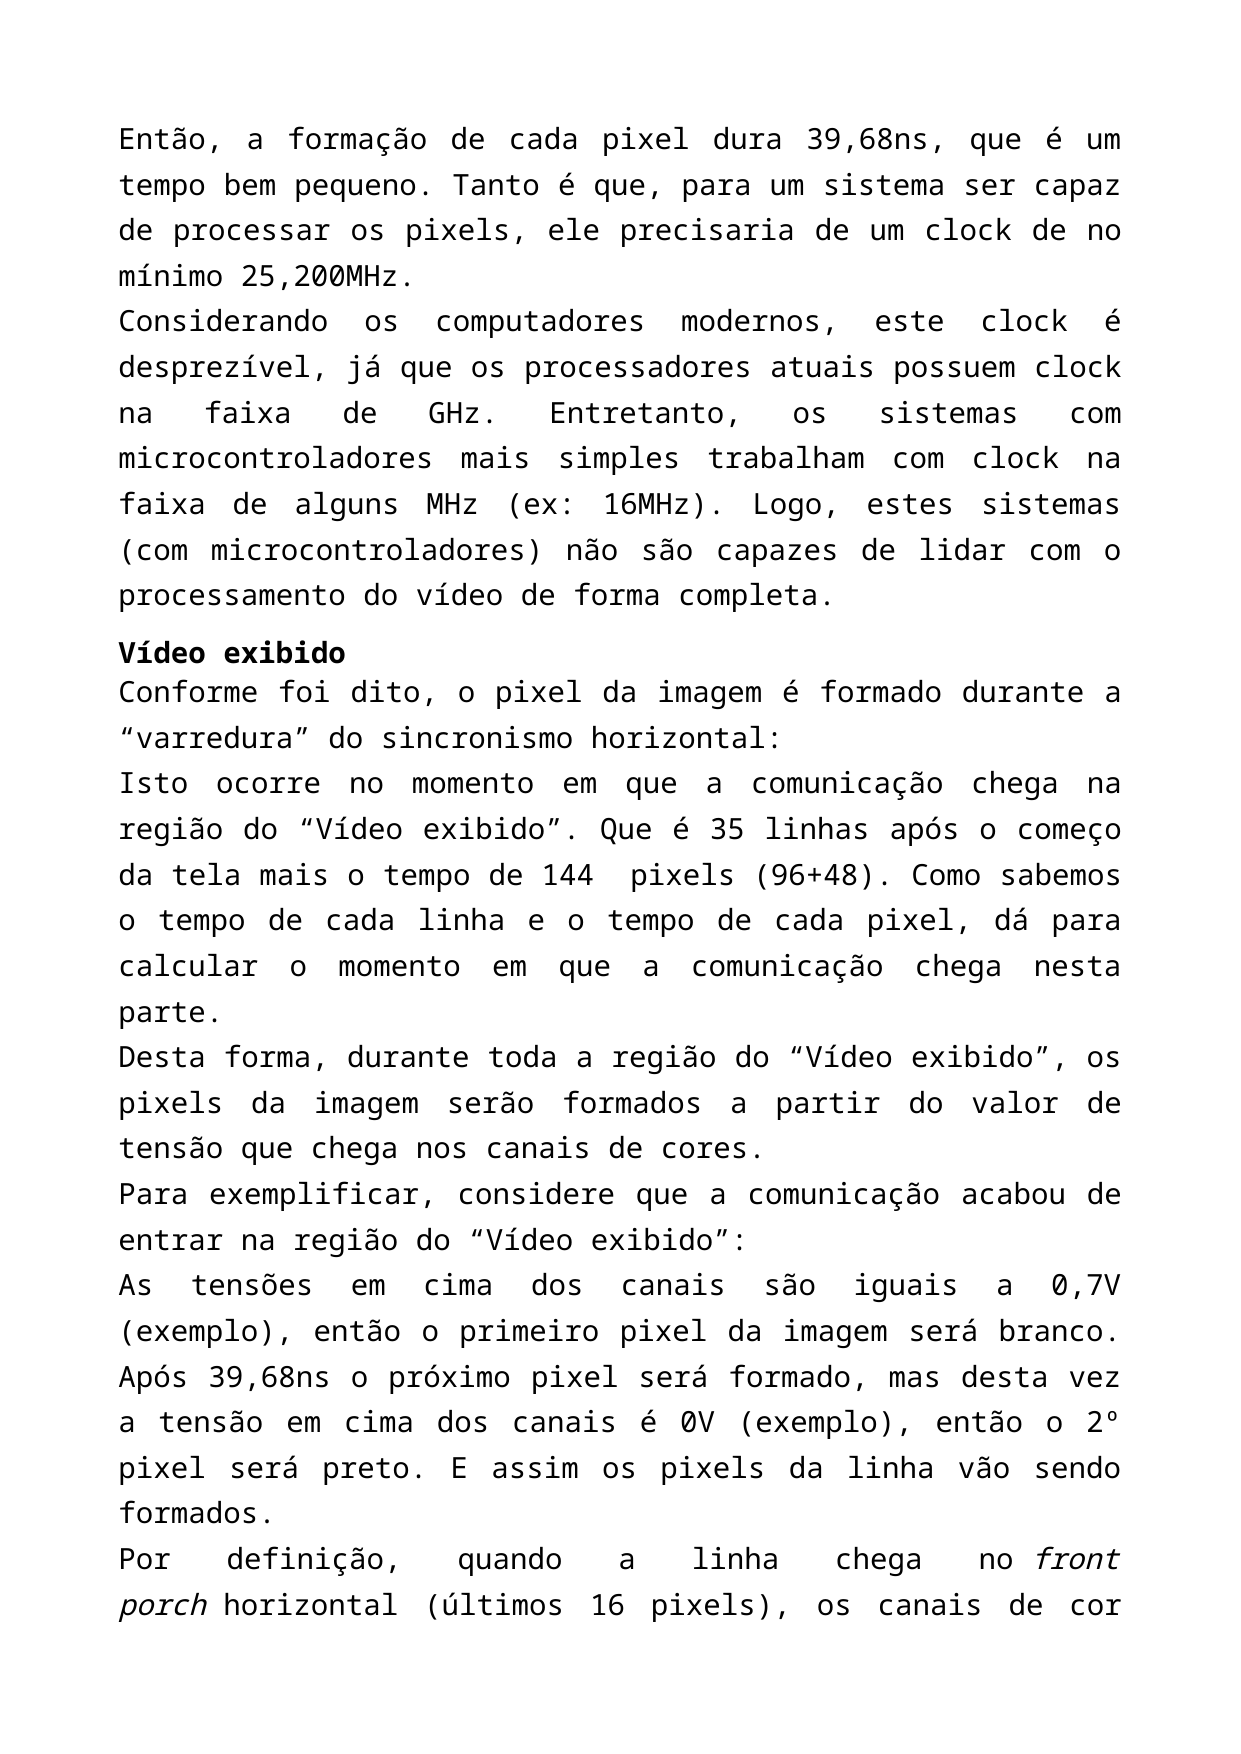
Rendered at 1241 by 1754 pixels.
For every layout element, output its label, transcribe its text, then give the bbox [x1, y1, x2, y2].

text Isto ocorre no momento em que a comunicação chega na região do “Vídeo exibido”. Que é 35 linhas após o começo da tela mais o tempo de 144 pixels (96+48). Como sabemos o tempo de cada linha e o tempo de cada pixel, dá para calcular o momento em que a comunicação chega nesta parte. [118, 763, 1122, 1031]
text Para exemplificar, considere que a comunicação acabou de entrar na região do “Vídeo exibido”: [118, 1173, 1122, 1259]
subtitle Vídeo exibido [118, 620, 1122, 672]
text Considerando os computadores modernos, este clock é desprezível, já que os processadores atuais possuem clock na faixa de GHz. Entretanto, os sistemas com microcontroladores mais simples trabalham com clock na faixa de alguns MHz (ex: 16MHz). Logo, estes sistemas (com microcontroladores) não são capazes de lidar com o processamento do vídeo de forma completa. [118, 301, 1122, 614]
text Então, a formação de cada pixel dura 39,68ns, que é um tempo bem pequeno. Tanto é que, para um sistema ser capaz de processar os pixels, ele precisaria de um clock de no mínimo 25,200MHz. [118, 118, 1122, 295]
text As tensões em cima dos canais são iguais a 0,7V (exemplo), então o primeiro pixel da imagem será branco. Após 39,68ns o próximo pixel será formado, mas desta vez a tensão em cima dos canais é 0V (exemplo), então o 2º pixel será preto. E assim os pixels da linha vão sendo formados. [118, 1265, 1122, 1532]
text Por definição, quando a linha chega no front porch horizontal (últimos 16 pixels), os canais de cor [118, 1538, 1122, 1624]
text Conforme foi dito, o pixel da imagem é formado durante a “varredura” do sincronismo horizontal: [118, 672, 1122, 757]
text Desta forma, durante toda a região do “Vídeo exibido”, os pixels da imagem serão formados a partir do valor de tensão que chega nos canais de cores. [118, 1037, 1122, 1167]
